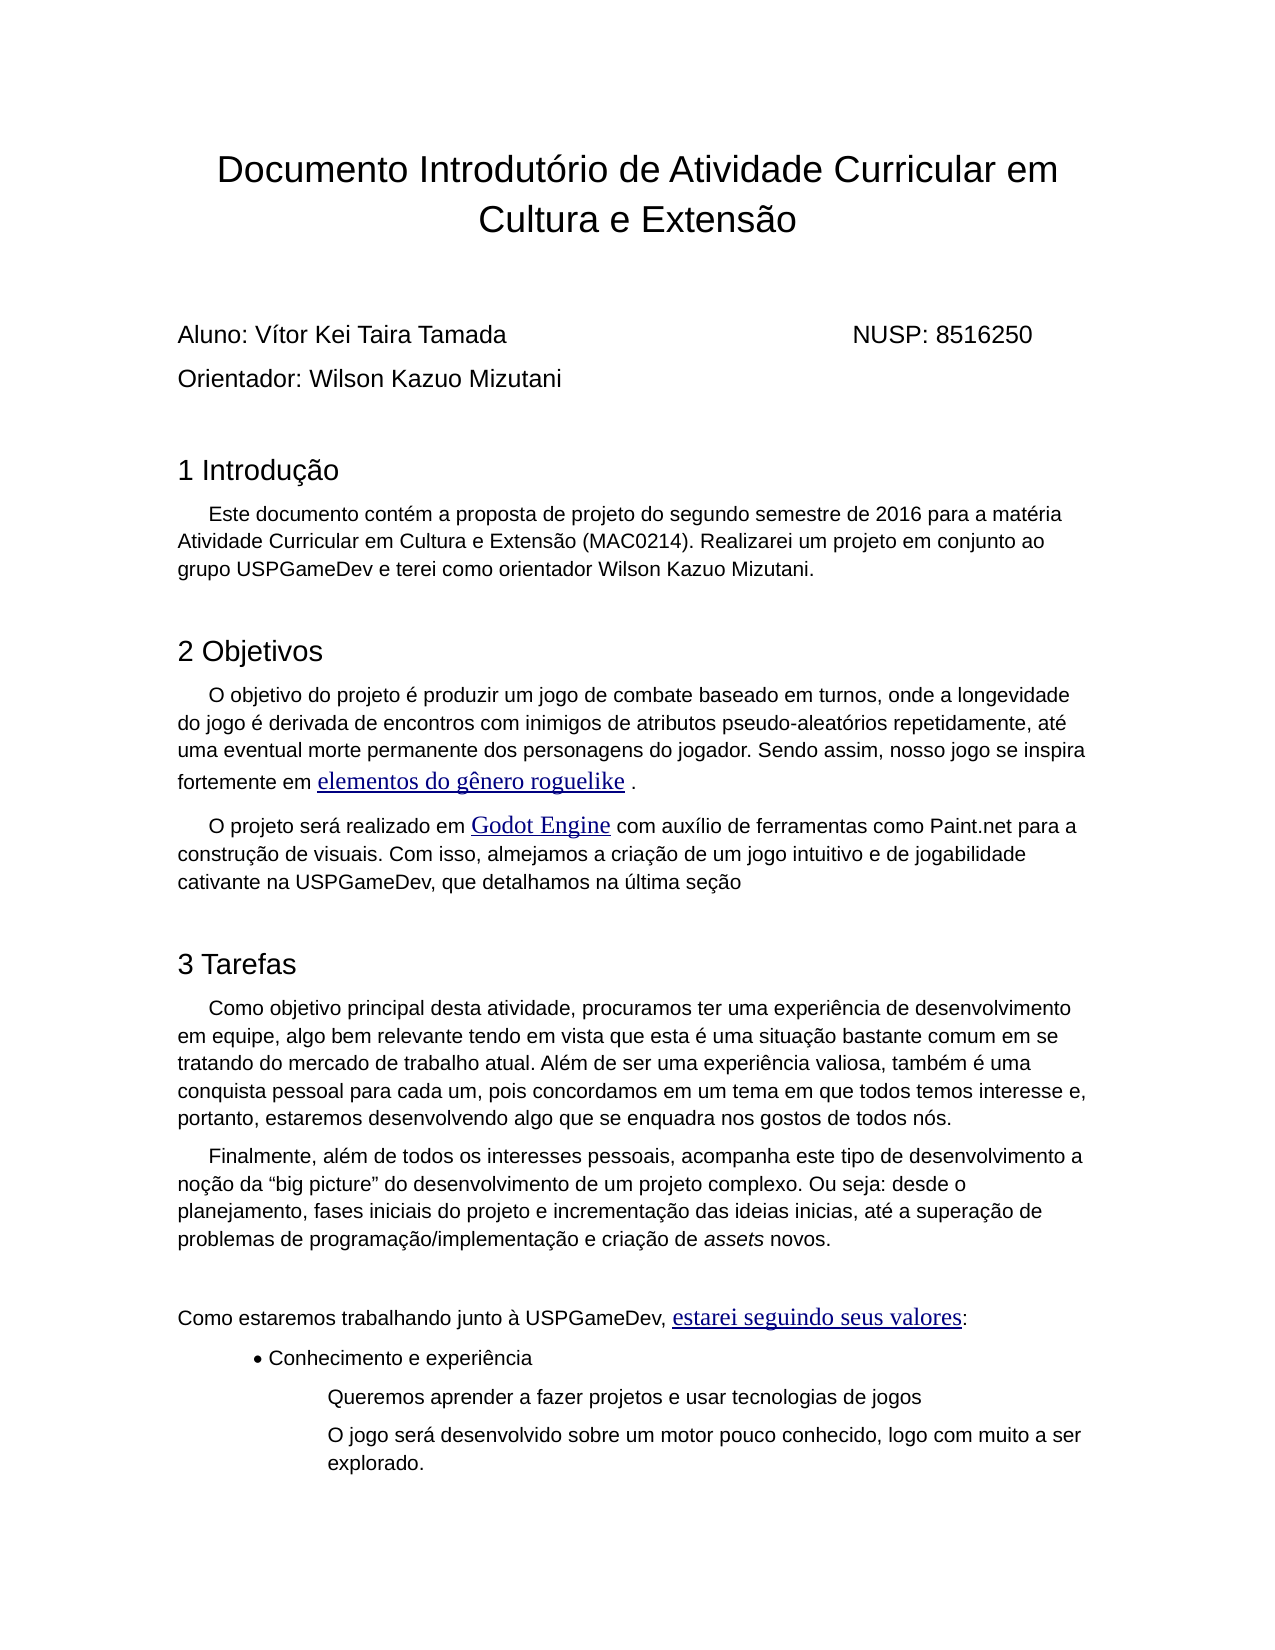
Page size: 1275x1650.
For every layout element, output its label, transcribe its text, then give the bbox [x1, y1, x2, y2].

text Aluno: Vítor Kei Taira Tamada NUSP: 8516250 [177, 320, 1098, 349]
text 3 Tarefas [177, 947, 1098, 981]
text Orientador: Wilson Kazuo Mizutani [177, 364, 1098, 392]
text • Conhecimento e experiência [177, 1346, 1098, 1371]
text Como objetivo principal desta atividade, procuramos ter uma experiência de desenvolvimento em equipe, algo bem relevante tendo em vista que esta é uma situação bastante comum em se tratando do mercado de trabalho atual. Além de ser uma experiência valiosa, também é uma conquista pessoal para cada um, pois concordamos em um tema em que todos temos interesse e, portanto, estaremos desenvolvendo algo que se enquadra nos gostos de todos nós. [177, 996, 1098, 1130]
text O jogo será desenvolvido sobre um motor pouco conhecido, logo com muito a ser explorado. [327, 1423, 1098, 1474]
text 2 Objetivos [177, 634, 1098, 668]
text Este documento contém a proposta de projeto do segundo semestre de 2016 para a matéria Atividade Curricular em Cultura e Extensão (MAC0214). Realizarei um projeto em conjunto ao grupo USPGameDev e terei como orientador Wilson Kazuo Mizutani. [177, 502, 1098, 581]
text 1 Introdução [177, 453, 1098, 486]
text O projeto será realizado em Godot Engine com auxílio de ferramentas como Paint.net para a construção de visuais. Com isso, almejamos a criação de um jogo intuitivo e de jogabilidade cativante na USPGameDev, que detalhamos na última seção [177, 810, 1098, 893]
text Finalmente, além de todos os interesses pessoais, acompanha este tipo de desenvolvimento a noção da “big picture” do desenvolvimento de um projeto complexo. Ou seja: desde o planejamento, fases iniciais do projeto e incrementação das ideias inicias, até a superação de problemas de programação/implementação e criação de assets novos. [177, 1144, 1098, 1250]
text Documento Introdutório de Atividade Curricular em Cultura e Extensão [177, 148, 1098, 240]
text O objetivo do projeto é produzir um jogo de combate baseado em turnos, onde a longevidade do jogo é derivada de encontros com inimigos de atributos pseudo-aleatórios repetidamente, até uma eventual morte permanente dos personagens do jogador. Sendo assim, nosso jogo se inspira fortemente em elementos do gênero roguelike . [177, 683, 1098, 795]
text Queremos aprender a fazer projetos e usar tecnologias de jogos [252, 1385, 1098, 1409]
text Como estaremos trabalhando junto à USPGameDev, estarei seguindo seus valores: [177, 1302, 1098, 1331]
